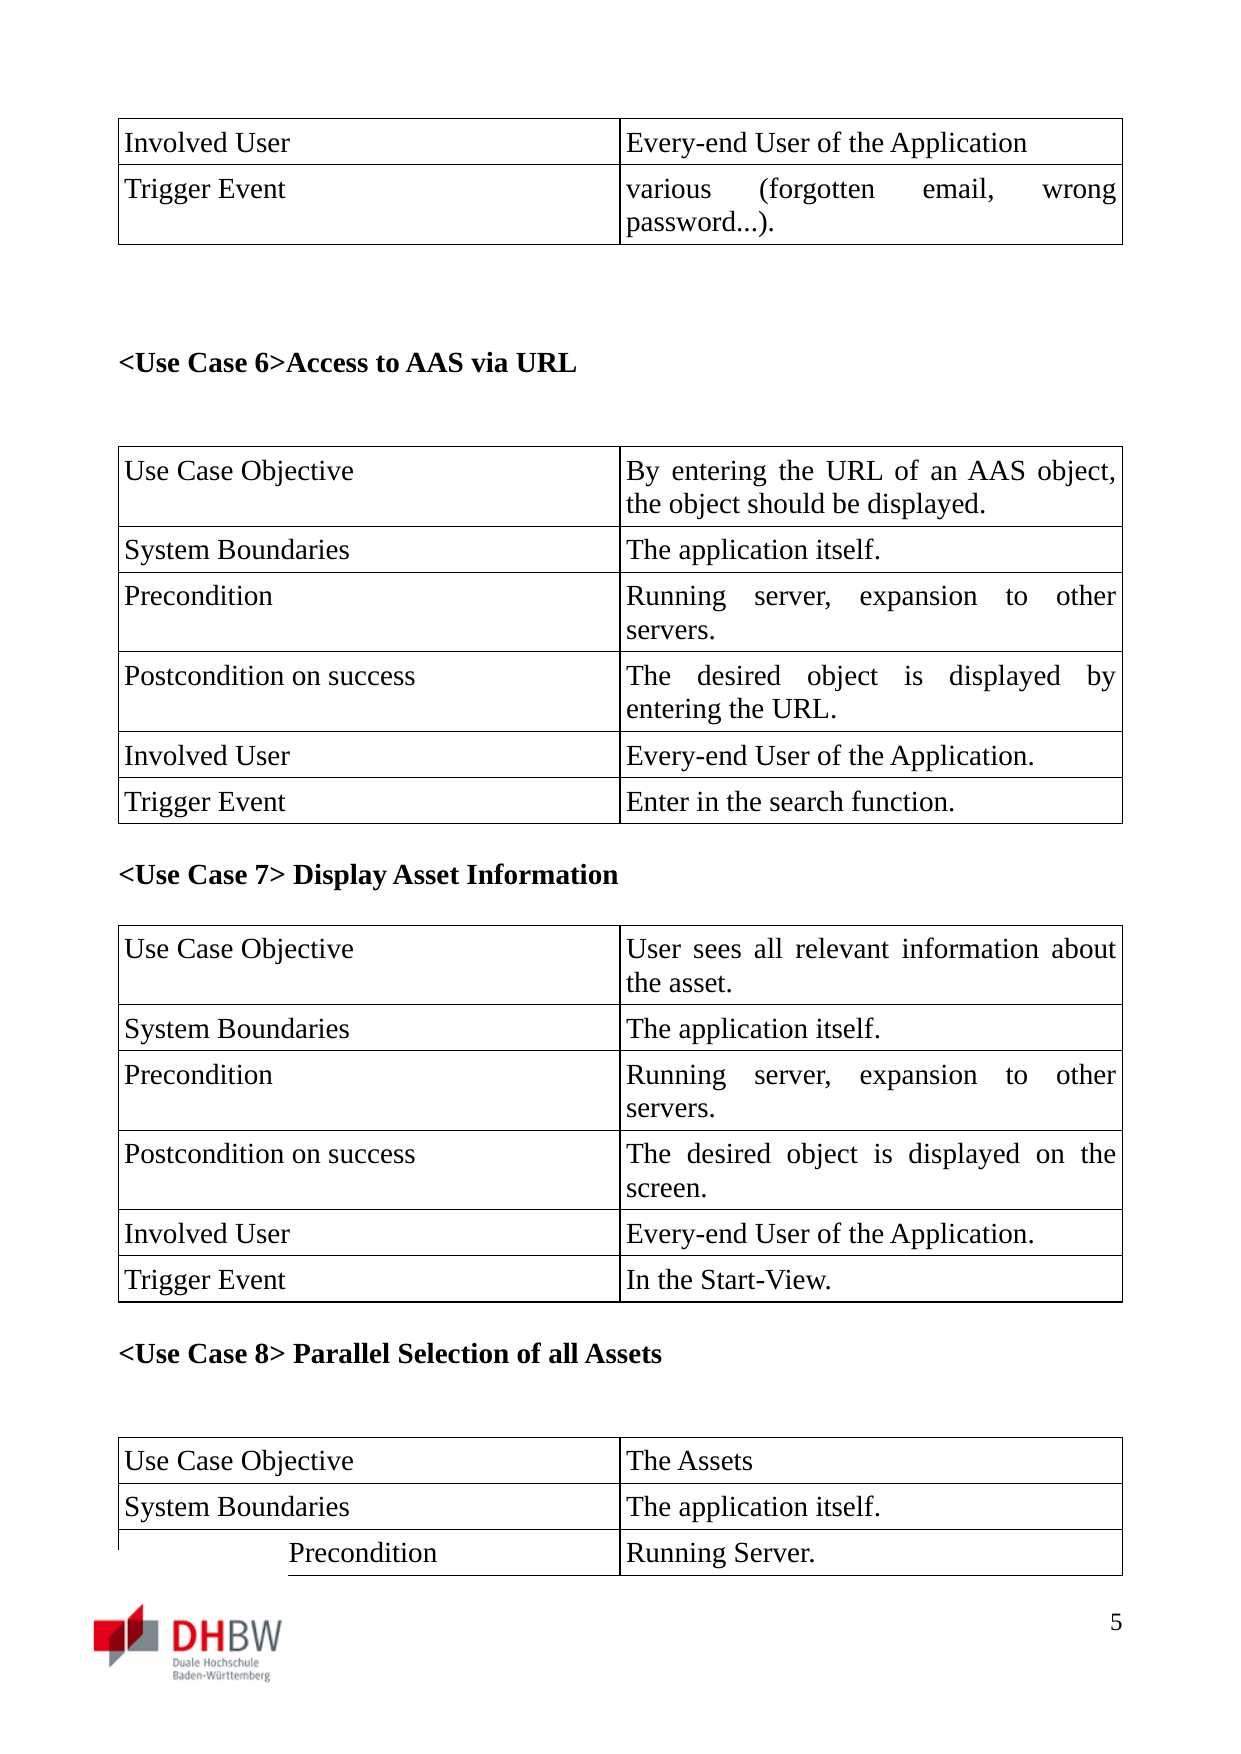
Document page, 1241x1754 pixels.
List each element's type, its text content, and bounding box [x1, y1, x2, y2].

table_header User sees all relevant information about the asset. [621, 926, 1122, 1004]
table_cell The application itself. [621, 1005, 1122, 1050]
table_cell Every-end User of the Application. [621, 1210, 1122, 1255]
table_cell Trigger Event [119, 778, 619, 823]
table_cell Every-end User of the Application. [621, 732, 1122, 777]
table_cell System Boundaries [119, 1005, 619, 1050]
table_cell In the Start-View. [621, 1256, 1122, 1301]
table_cell Postcondition on success [119, 1131, 619, 1209]
table_cell Involved User [119, 119, 619, 164]
table_cell Running Server. [621, 1530, 1122, 1575]
table_cell Involved User [119, 732, 619, 777]
table_cell The application itself. [621, 1484, 1122, 1529]
table_header Use Case Objective [119, 926, 619, 1004]
text <Use Case 6>Access to AAS via URL [118, 345, 1122, 379]
table_cell System Boundaries [119, 1484, 619, 1529]
text <Use Case 8> Parallel Selection of all Assets [118, 1336, 1122, 1369]
table_header The Assets [621, 1438, 1122, 1483]
text <Use Case 7> Display Asset Information [118, 857, 1122, 891]
table_cell Running server, expansion to other servers. [621, 1051, 1122, 1130]
table_cell Trigger Event [119, 1256, 619, 1301]
table_cell Precondition [119, 1530, 619, 1575]
table_cell System Boundaries [119, 527, 619, 572]
table_cell Postcondition on success [119, 652, 619, 731]
table_header Use Case Objective [119, 447, 619, 526]
table_cell Trigger Event [119, 165, 619, 244]
table_cell Involved User [119, 1210, 619, 1255]
table_cell The application itself. [621, 527, 1122, 572]
table_cell The desired object is displayed on the screen. [621, 1131, 1122, 1209]
picture [84, 1550, 289, 1754]
table_header By entering the URL of an AAS object, the object should be displayed. [621, 447, 1122, 526]
table_cell Precondition [119, 573, 619, 651]
table_cell The desired object is displayed by entering the URL. [621, 652, 1122, 731]
table_cell Precondition [119, 1051, 619, 1130]
table_cell Enter in the search function. [621, 778, 1122, 823]
table_cell various (forgotten email, wrong password...). [621, 165, 1122, 244]
table_cell Running server, expansion to other servers. [621, 573, 1122, 651]
table_header Use Case Objective [119, 1438, 619, 1483]
table_cell Every-end User of the Application [621, 119, 1122, 164]
